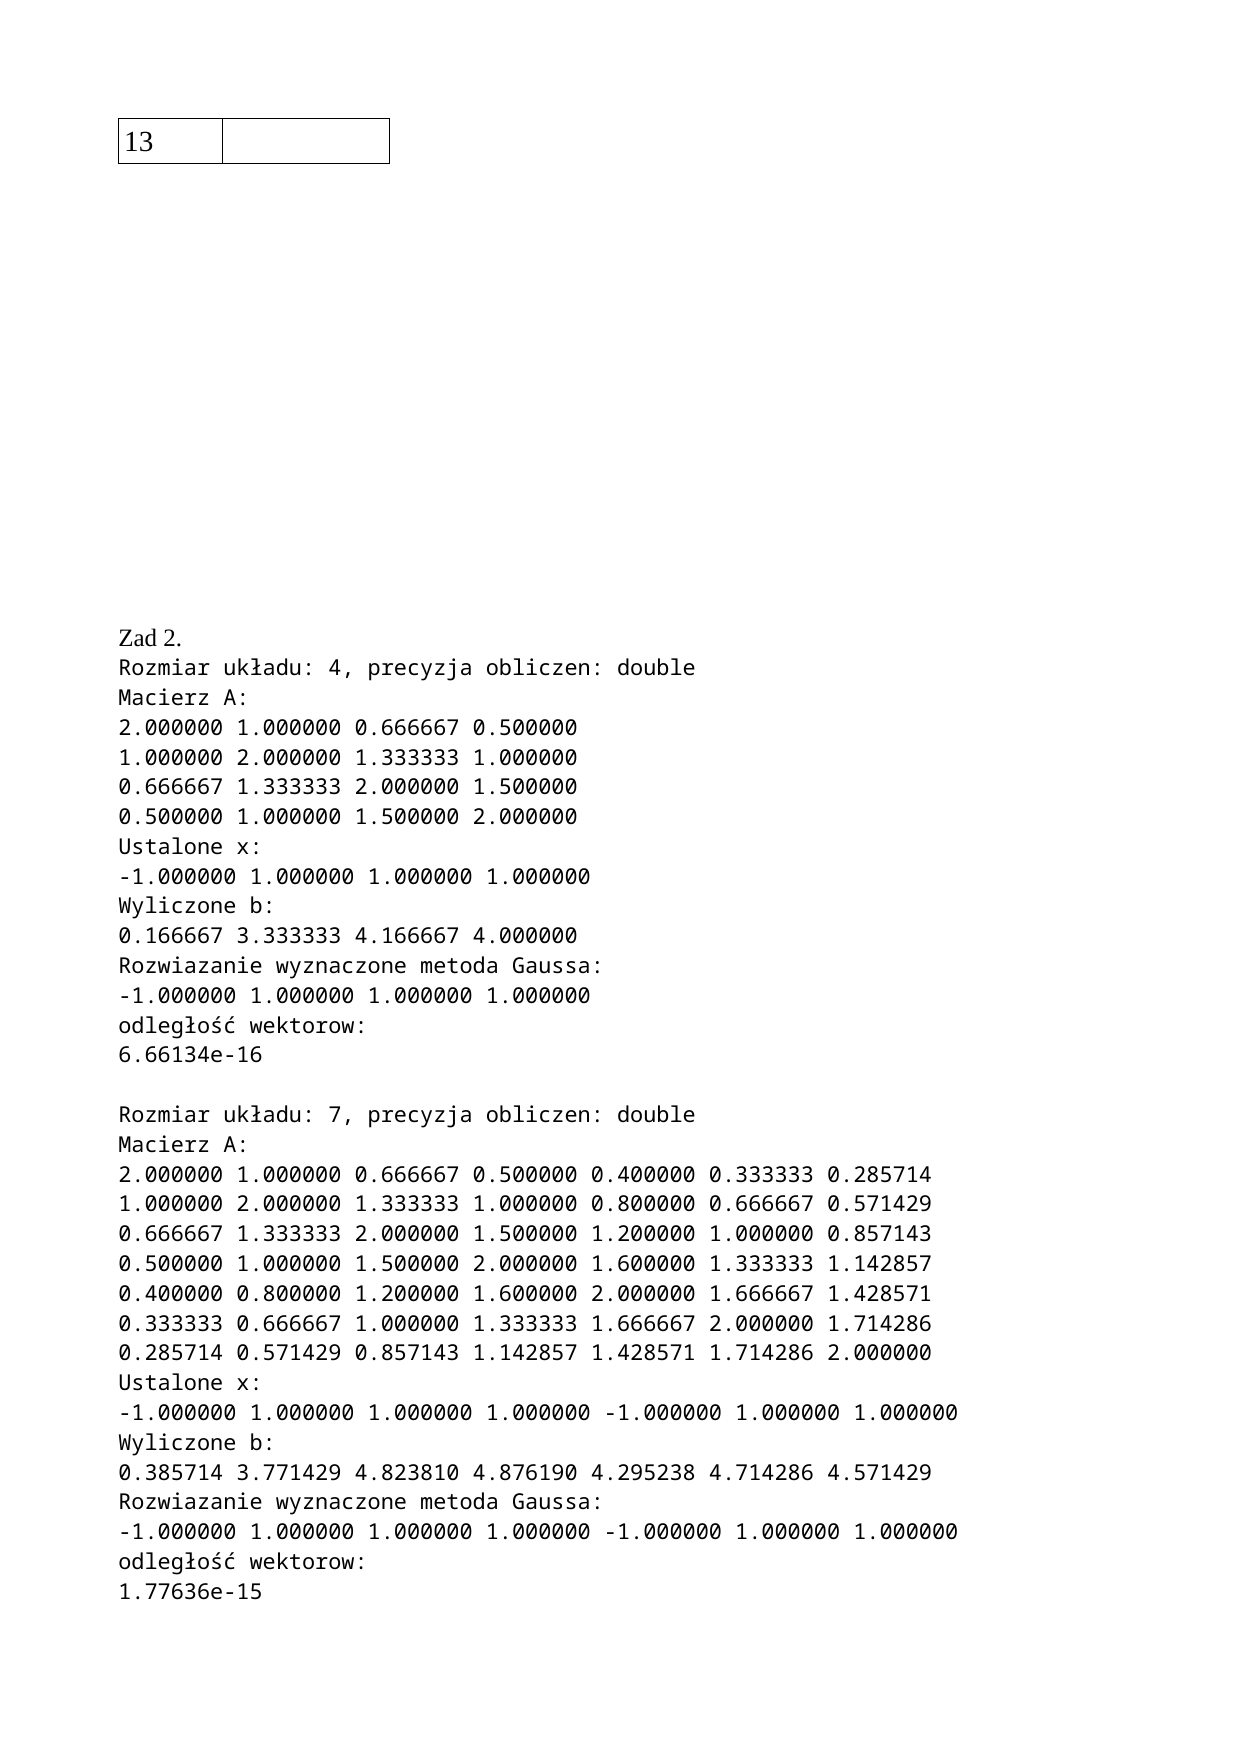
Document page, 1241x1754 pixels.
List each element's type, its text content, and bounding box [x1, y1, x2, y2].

text Wyliczone b: [118, 1427, 1122, 1456]
text Rozwiazanie wyznaczone metoda Gaussa: [118, 1486, 1122, 1516]
text 0.385714 3.771429 4.823810 4.876190 4.295238 4.714286 4.571429 [118, 1456, 1122, 1486]
text 2.000000 1.000000 0.666667 0.500000 0.400000 0.333333 0.285714 [118, 1158, 1122, 1188]
text 2.000000 1.000000 0.666667 0.500000 [118, 712, 1122, 741]
text -1.000000 1.000000 1.000000 1.000000 [118, 861, 1122, 890]
text -1.000000 1.000000 1.000000 1.000000 -1.000000 1.000000 1.000000 [118, 1516, 1122, 1546]
text Rozmiar układu: 4, precyzja obliczen: double [118, 652, 1122, 682]
text 6.66134e-16 [118, 1039, 1122, 1069]
text Ustalone x: [118, 1367, 1122, 1397]
text 1.000000 2.000000 1.333333 1.000000 0.800000 0.666667 0.571429 [118, 1188, 1122, 1218]
text Macierz A: [118, 682, 1122, 712]
text 0.285714 0.571429 0.857143 1.142857 1.428571 1.714286 2.000000 [118, 1337, 1122, 1367]
text odległość wektorow: [118, 1009, 1122, 1039]
text Wyliczone b: [118, 890, 1122, 920]
text 0.500000 1.000000 1.500000 2.000000 [118, 801, 1122, 831]
text Zad 2. [118, 623, 1122, 652]
table_cell 13 [119, 119, 222, 163]
text 0.666667 1.333333 2.000000 1.500000 [118, 771, 1122, 801]
text 1.000000 2.000000 1.333333 1.000000 [118, 741, 1122, 771]
table_cell [223, 119, 389, 163]
text -1.000000 1.000000 1.000000 1.000000 [118, 980, 1122, 1009]
text Rozmiar układu: 7, precyzja obliczen: double [118, 1099, 1122, 1129]
text Rozwiazanie wyznaczone metoda Gaussa: [118, 950, 1122, 980]
text odległość wektorow: [118, 1546, 1122, 1576]
text 0.666667 1.333333 2.000000 1.500000 1.200000 1.000000 0.857143 [118, 1218, 1122, 1248]
text 0.500000 1.000000 1.500000 2.000000 1.600000 1.333333 1.142857 [118, 1248, 1122, 1278]
text -1.000000 1.000000 1.000000 1.000000 -1.000000 1.000000 1.000000 [118, 1397, 1122, 1427]
text 1.77636e-15 [118, 1576, 1122, 1605]
text Ustalone x: [118, 831, 1122, 861]
text 0.333333 0.666667 1.000000 1.333333 1.666667 2.000000 1.714286 [118, 1307, 1122, 1337]
text Macierz A: [118, 1129, 1122, 1158]
text 0.166667 3.333333 4.166667 4.000000 [118, 920, 1122, 950]
text 0.400000 0.800000 1.200000 1.600000 2.000000 1.666667 1.428571 [118, 1278, 1122, 1307]
